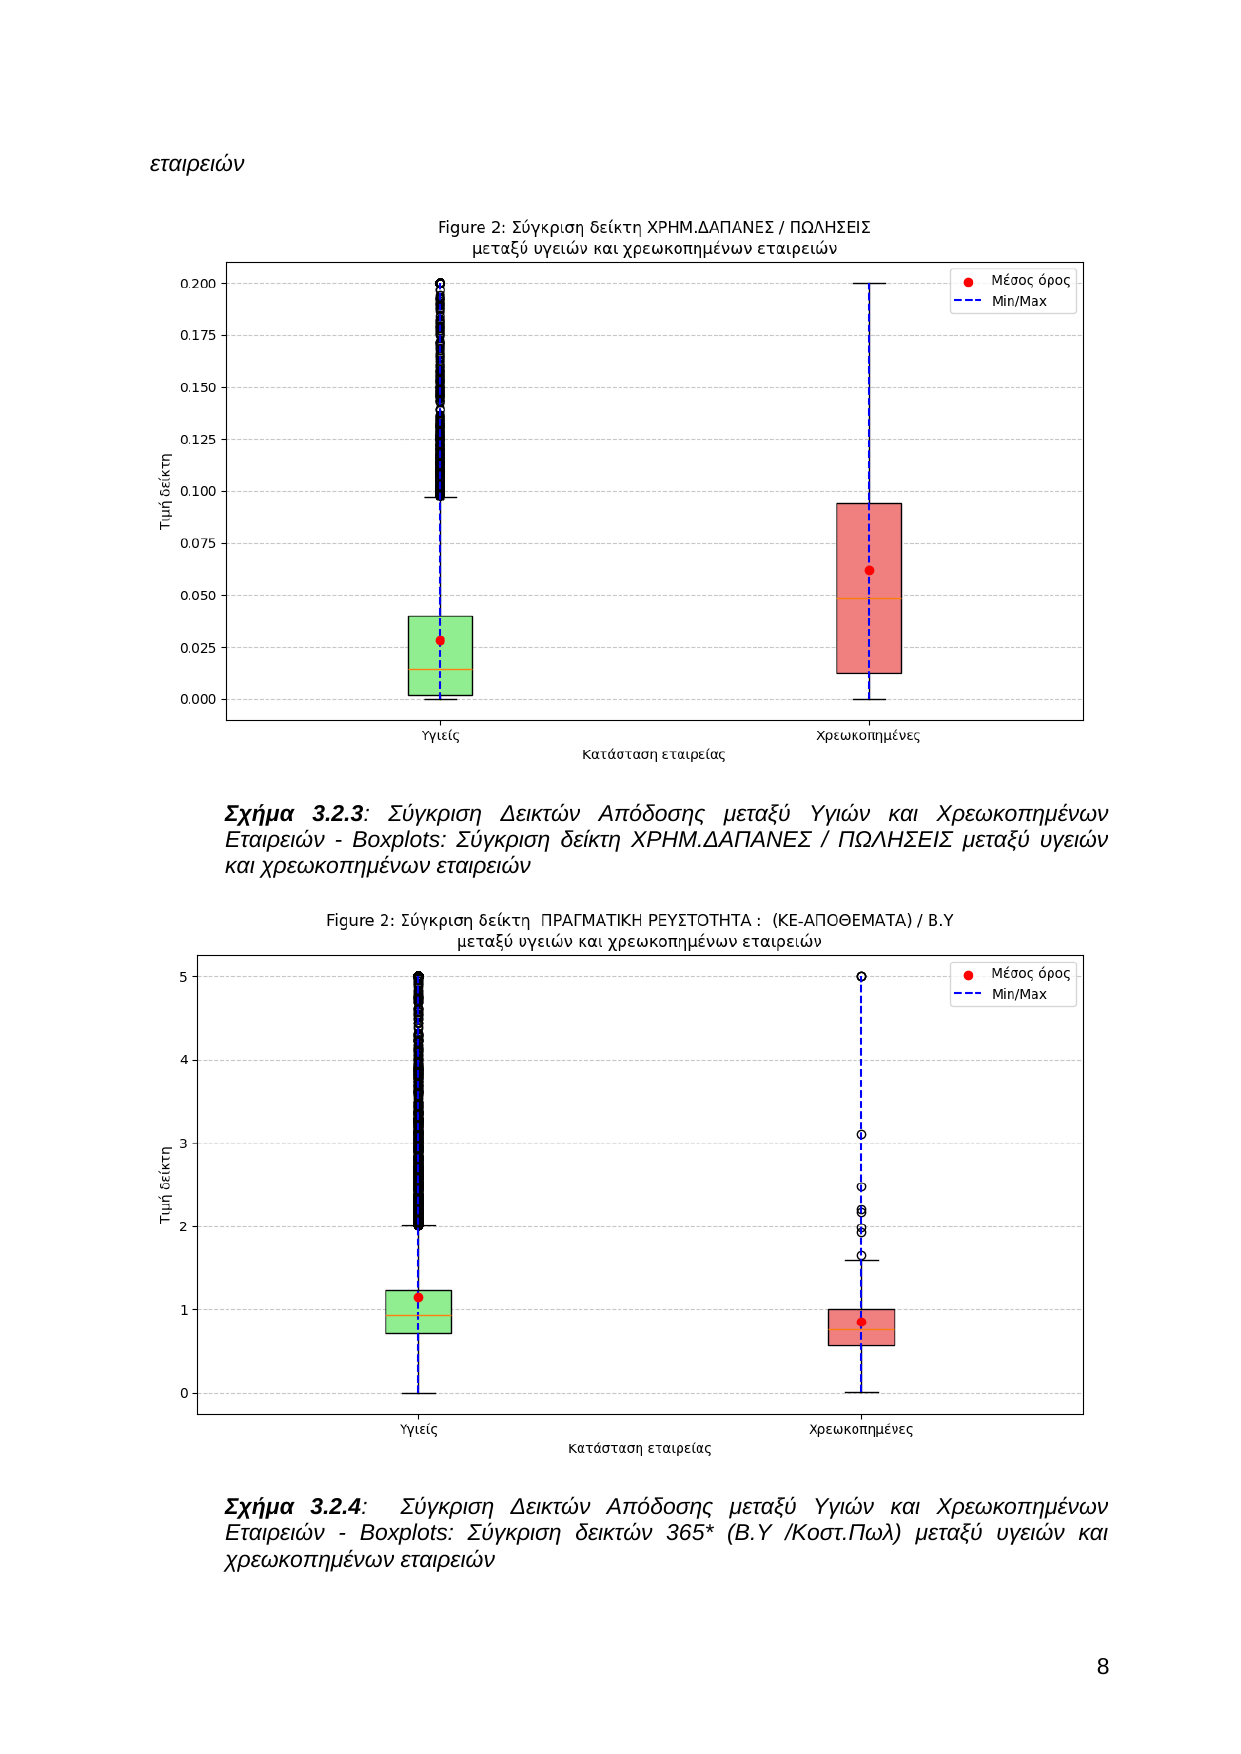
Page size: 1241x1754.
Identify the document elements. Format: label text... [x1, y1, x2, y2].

text Σχήμα 3.2.4: Σύγκριση Δεικτών Απόδοσης μεταξύ Υγιών και Χρεωκοπημένων Εταιρειών - Boxplots: Σύγκριση δεικτών 365* (Β.Υ /Κοστ.Πωλ) μεταξύ υγειών και χρεωκοπημένων εταιρειών [225, 1493, 1109, 1572]
picture [150, 210, 1091, 771]
text εταιρειών [150, 150, 1109, 176]
text Σχήμα 3.2.3: Σύγκριση Δεικτών Απόδοσης μεταξύ Υγιών και Χρεωκοπημένων Εταιρειών - Boxplots: Σύγκριση δείκτη ΧΡΗΜ.ΔΑΠΑΝΕΣ / ΠΩΛΗΣΕΙΣ μεταξύ υγειών και χρεωκοπημένων εταιρειών [225, 800, 1109, 879]
picture [150, 903, 1091, 1465]
